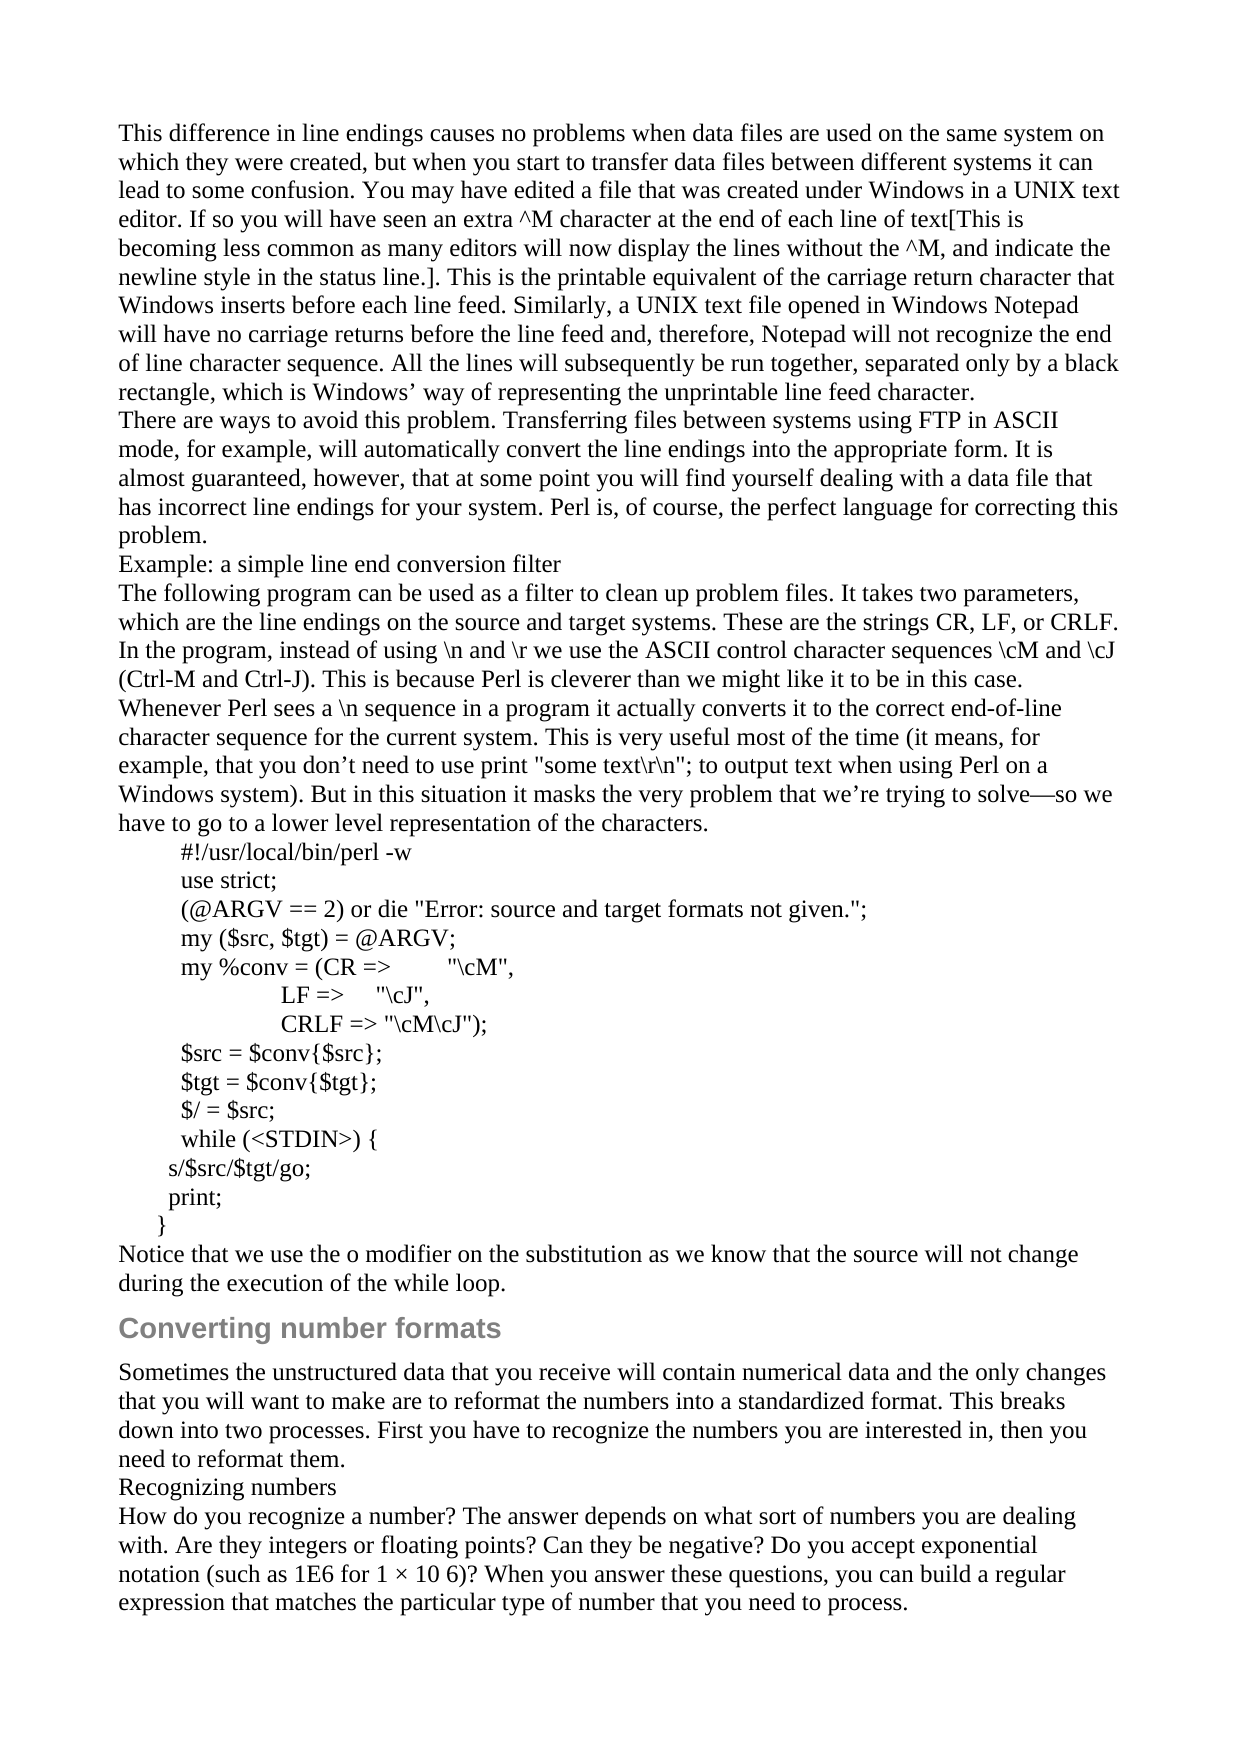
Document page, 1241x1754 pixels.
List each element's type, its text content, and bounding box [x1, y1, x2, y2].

text Example: a simple line end conversion filter [118, 549, 1122, 578]
text LF => "\cJ", [118, 981, 1122, 1009]
text $src = $conv{$src}; [118, 1038, 1122, 1067]
text while (<STDIN>) { [118, 1124, 1122, 1153]
text my ($src, $tgt) = @ARGV; [118, 923, 1122, 952]
text #!/usr/local/bin/perl -w [118, 837, 1122, 866]
text print; [118, 1182, 1122, 1211]
text There are ways to avoid this problem. Transferring files between systems using FTP in ASCII mode, for example, will automatically convert the line endings into the appropriate form. It is almost guaranteed, however, that at some point you will find yourself dealing with a data file that has incorrect line endings for your system. Perl is, of course, the perfect language for correcting this problem. [118, 406, 1122, 549]
text Notice that we use the o modifier on the substitution as we know that the source will not change during the execution of the while loop. [118, 1239, 1122, 1297]
text How do you recognize a number? The answer depends on what sort of numbers you are dealing with. Are they integers or floating points? Can they be negative? Do you accept exponential notation (such as 1E6 for 1 × 10 6)? When you answer these questions, you can build a regular expression that matches the particular type of number that you need to process. [118, 1501, 1122, 1616]
text $/ = $src; [118, 1096, 1122, 1124]
text s/$src/$tgt/go; [118, 1153, 1122, 1182]
text Recognizing numbers [118, 1472, 1122, 1501]
text In the program, instead of using \n and \r we use the ASCII control character sequences \cM and \cJ (Ctrl-M and Ctrl-J). This is because Perl is cleverer than we might like it to be in this case. Whenever Perl sees a \n sequence in a program it actually converts it to the correct end-of-line character sequence for the current system. This is very useful most of the time (it means, for example, that you don’t need to use print "some text\r\n"; to output text when using Perl on a Windows system). But in this situation it masks the very problem that we’re trying to solve—so we have to go to a lower level representation of the characters. [118, 636, 1122, 837]
subtitle Converting number formats [118, 1311, 1122, 1345]
text (@ARGV == 2) or die "Error: source and target formats not given."; [118, 894, 1122, 923]
text The following program can be used as a filter to clean up problem files. It takes two parameters, which are the line endings on the source and target systems. These are the strings CR, LF, or CRLF. [118, 578, 1122, 636]
text my %conv = (CR => "\cM", [118, 952, 1122, 981]
text $tgt = $conv{$tgt}; [118, 1067, 1122, 1096]
text Sometimes the unstructured data that you receive will contain numerical data and the only changes that you will want to make are to reformat the numbers into a standardized format. This breaks down into two processes. First you have to recognize the numbers you are interested in, then you need to reformat them. [118, 1357, 1122, 1472]
text This difference in line endings causes no problems when data files are used on the same system on which they were created, but when you start to transfer data files between different systems it can lead to some confusion. You may have edited a file that was created under Windows in a UNIX text editor. If so you will have seen an extra ^M character at the end of each line of text[This is becoming less common as many editors will now display the lines without the ^M, and indicate the newline style in the status line.]. This is the printable equivalent of the carriage return character that Windows inserts before each line feed. Similarly, a UNIX text file opened in Windows Notepad will have no carriage returns before the line feed and, therefore, Notepad will not recognize the end of line character sequence. All the lines will subsequently be run together, separated only by a black rectangle, which is Windows’ way of representing the unprintable line feed character. [118, 118, 1122, 406]
text CRLF => "\cM\cJ"); [118, 1009, 1122, 1038]
text use strict; [118, 866, 1122, 894]
text } [118, 1211, 1122, 1239]
